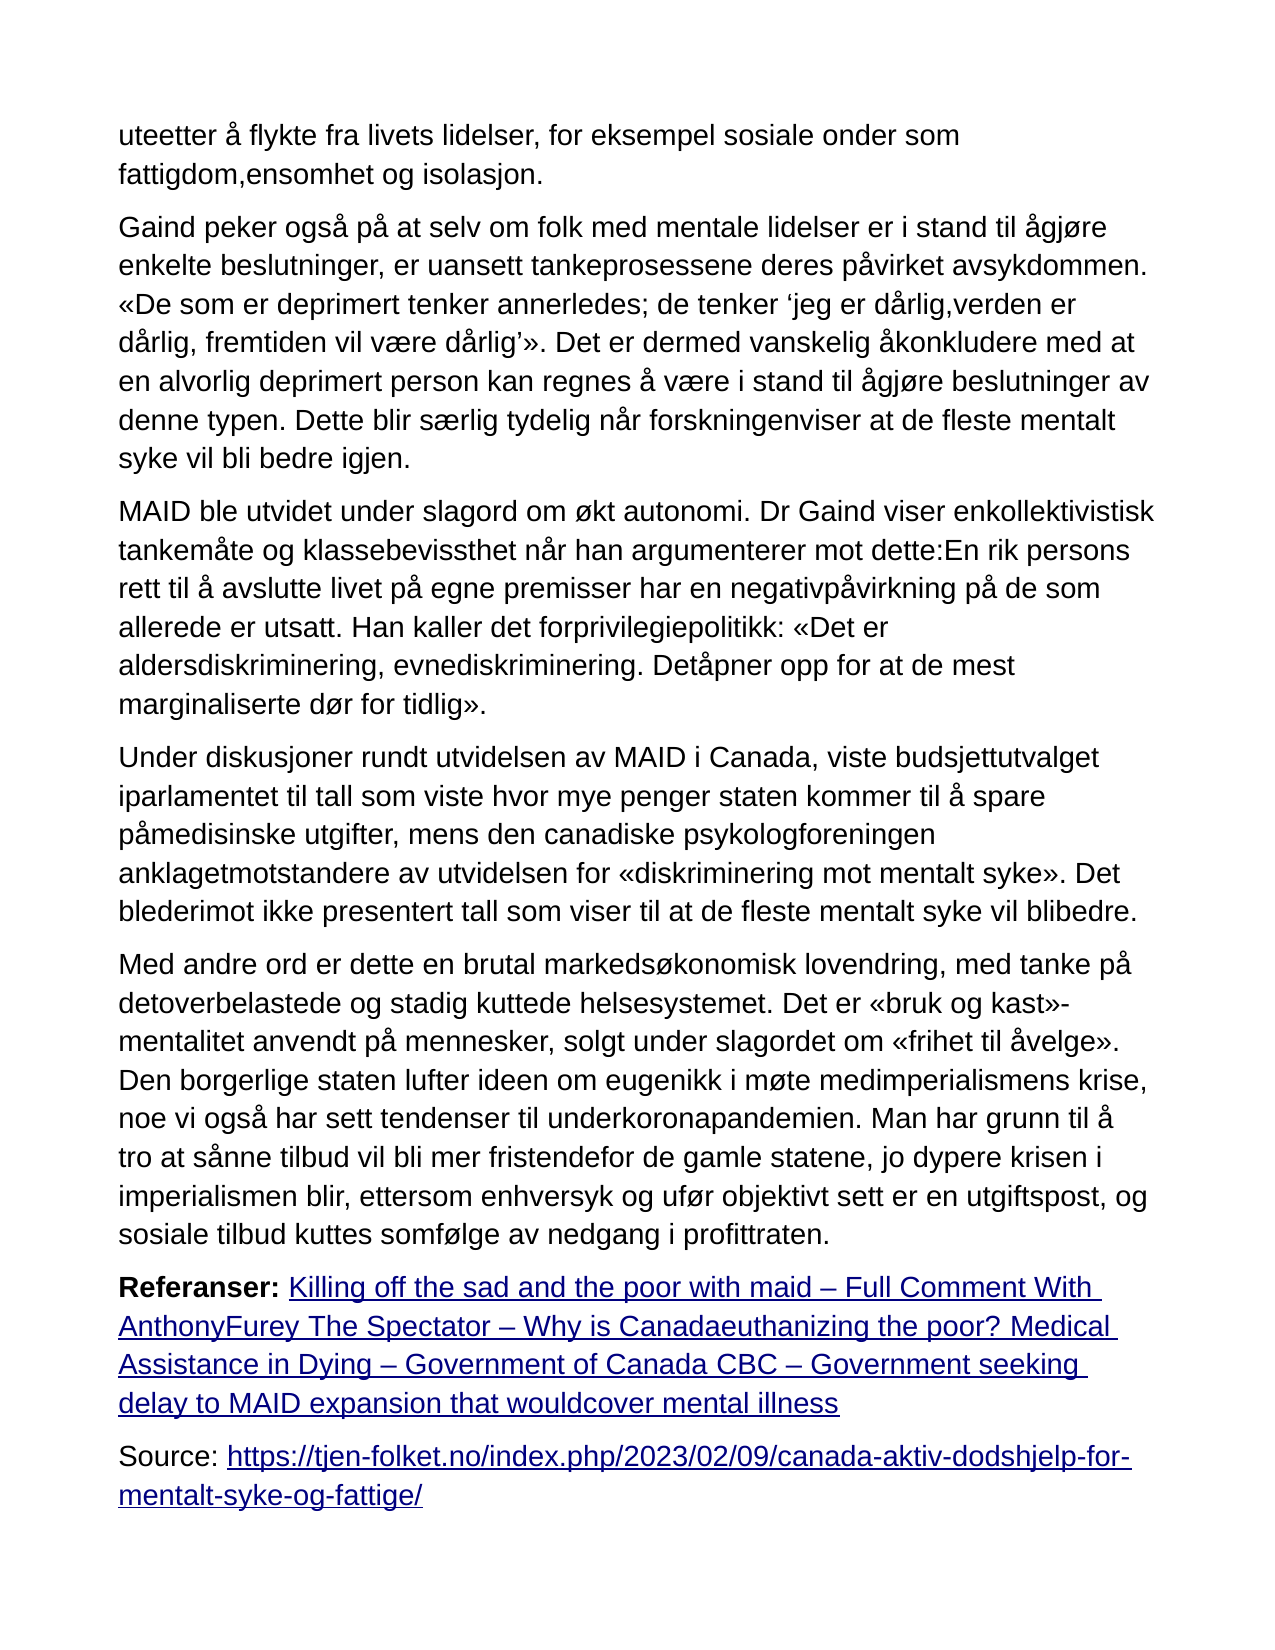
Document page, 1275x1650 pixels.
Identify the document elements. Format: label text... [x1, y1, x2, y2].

text Gaind peker også på at selv om folk med mentale lidelser er i stand til ågjøre enkelte beslutninger, er uansett tankeprosessene deres påvirket avsykdommen. «De som er deprimert tenker annerledes; de tenker ‘jeg er dårlig,verden er dårlig, fremtiden vil være dårlig’». Det er dermed vanskelig åkonkludere med at en alvorlig deprimert person kan regnes å være i stand til ågjøre beslutninger av denne typen. Dette blir særlig tydelig når forskningenviser at de fleste mentalt syke vil bli bedre igjen. [118, 210, 1157, 474]
text Referanser: Killing off the sad and the poor with maid – Full Comment With AnthonyFurey The Spectator – Why is Canadaeuthanizing the poor? Medical Assistance in Dying – Government of Canada CBC – Government seeking delay to MAID expansion that wouldcover mental illness [118, 1270, 1157, 1419]
text Under diskusjoner rundt utvidelsen av MAID i Canada, viste budsjettutvalget iparlamentet til tall som viste hvor mye penger staten kommer til å spare påmedisinske utgifter, mens den canadiske psykologforeningen anklagetmotstandere av utvidelsen for «diskriminering mot mentalt syke». Det blederimot ikke presentert tall som viser til at de fleste mentalt syke vil blibedre. [118, 740, 1157, 928]
text Med andre ord er dette en brutal markedsøkonomisk lovendring, med tanke på detoverbelastede og stadig kuttede helsesystemet. Det er «bruk og kast»-mentalitet anvendt på mennesker, solgt under slagordet om «frihet til åvelge». Den borgerlige staten lufter ideen om eugenikk i møte medimperialismens krise, noe vi også har sett tendenser til underkoronapandemien. Man har grunn til å tro at sånne tilbud vil bli mer fristendefor de gamle statene, jo dypere krisen i imperialismen blir, ettersom enhversyk og ufør objektivt sett er en utgiftspost, og sosiale tilbud kuttes somfølge av nedgang i profittraten. [118, 947, 1157, 1251]
text MAID ble utvidet under slagord om økt autonomi. Dr Gaind viser enkollektivistisk tankemåte og klassebevissthet når han argumenterer mot dette:En rik persons rett til å avslutte livet på egne premisser har en negativpåvirkning på de som allerede er utsatt. Han kaller det forprivilegiepolitikk: «Det er aldersdiskriminering, evnediskriminering. Detåpner opp for at de mest marginaliserte dør for tidlig». [118, 494, 1157, 720]
text Source: https://tjen-folket.no/index.php/2023/02/09/canada-aktiv-dodshjelp-for-mentalt-syke-og-fattige/ [118, 1439, 1157, 1511]
text uteetter å flykte fra livets lidelser, for eksempel sosiale onder som fattigdom,ensomhet og isolasjon. [118, 118, 1157, 190]
